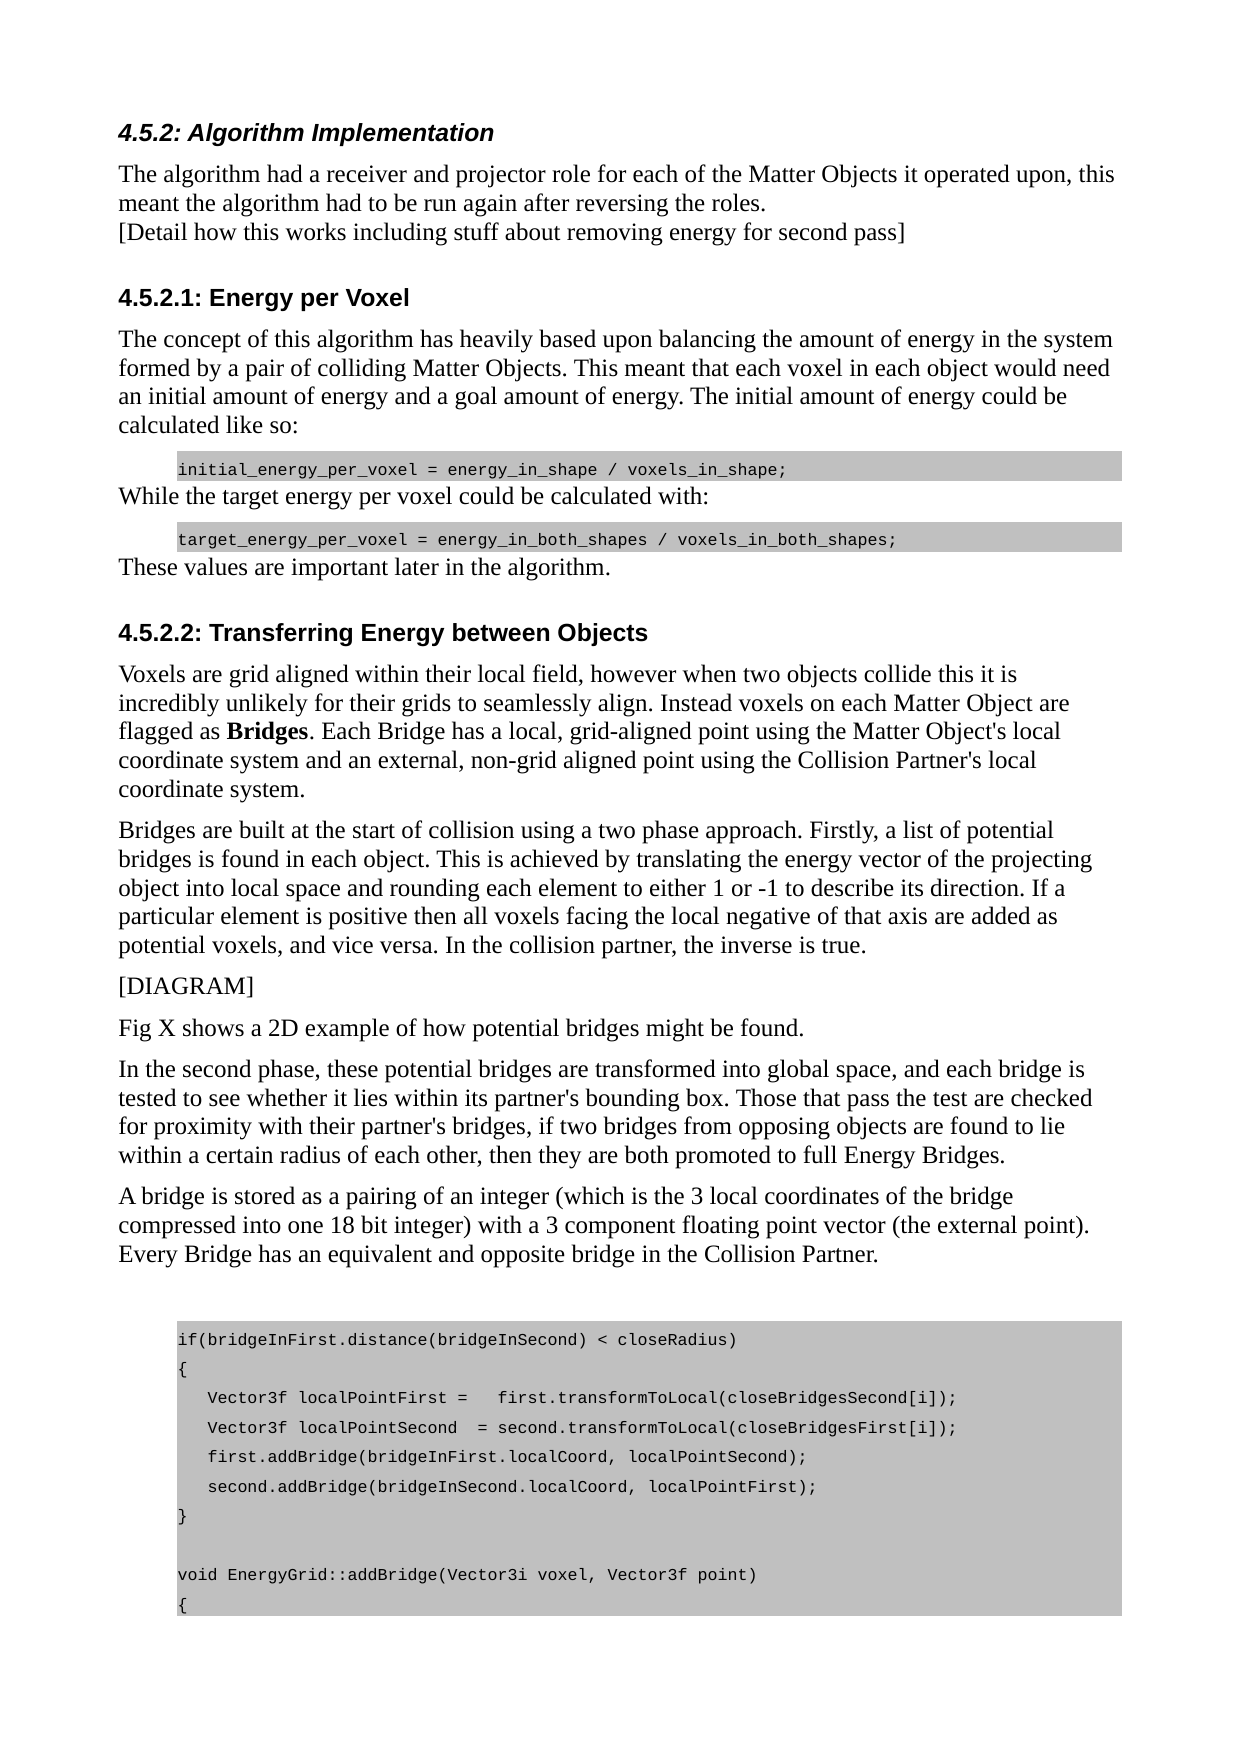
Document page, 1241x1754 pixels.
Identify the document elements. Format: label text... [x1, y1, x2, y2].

text These values are important later in the algorithm. [118, 552, 1122, 580]
text first.addBridge(bridgeInFirst.localCoord, localPointSecond); [177, 1439, 1122, 1469]
subtitle 4.5.2.1: Energy per Voxel [118, 283, 1122, 311]
text if(bridgeInFirst.distance(bridgeInSecond) < closeRadius) [177, 1321, 1122, 1351]
text While the target energy per voxel could be calculated with: [118, 481, 1122, 510]
text Vector3f localPointSecond = second.transformToLocal(closeBridgesFirst[i]); [177, 1410, 1122, 1439]
text Vector3f localPointFirst = first.transformToLocal(closeBridgesSecond[i]); [177, 1380, 1122, 1410]
text Voxels are grid aligned within their local field, however when two objects collide this it is incredibly unlikely for their grids to seamlessly align. Instead voxels on each Matter Object are flagged as Bridges. Each Bridge has a local, grid-aligned point using the Matter Object's local coordinate system and an external, non-grid aligned point using the Collision Partner's local coordinate system. [118, 659, 1122, 803]
text The concept of this algorithm has heavily based upon balancing the amount of energy in the system formed by a pair of colliding Matter Objects. This meant that each voxel in each object would need an initial amount of energy and a goal amount of energy. The initial amount of energy could be calculated like so: [118, 324, 1122, 439]
subtitle 4.5.2: Algorithm Implementation [118, 118, 1122, 147]
text Fig X shows a 2D example of how potential bridges might be found. [118, 1013, 1122, 1041]
text In the second phase, these potential bridges are transformed into global space, and each bridge is tested to see whether it lies within its partner's bounding box. Those that pass the test are checked for proximity with their partner's bridges, if two bridges from opposing objects are found to lie within a certain radius of each other, then they are both promoted to full Energy Bridges. [118, 1054, 1122, 1169]
subtitle 4.5.2.2: Transferring Energy between Objects [118, 618, 1122, 646]
text second.addBridge(bridgeInSecond.localCoord, localPointFirst); [177, 1469, 1122, 1498]
text [DIAGRAM] [118, 971, 1122, 1000]
text void EnergyGrid::addBridge(Vector3i voxel, Vector3f point) [177, 1557, 1122, 1587]
text Bridges are built at the start of collision using a two phase approach. Firstly, a list of potential bridges is found in each object. This is achieved by translating the energy vector of the projecting object into local space and rounding each element to either 1 or -1 to describe its direction. If a particular element is positive then all voxels facing the local negative of that axis are added as potential voxels, and vice versa. In the collision partner, the inverse is true. [118, 815, 1122, 959]
text A bridge is stored as a pairing of an integer (which is the 3 local coordinates of the bridge compressed into one 18 bit integer) with a 3 component floating point vector (the external point). Every Bridge has an equivalent and opposite bridge in the Collision Partner. [118, 1181, 1122, 1268]
text } [177, 1498, 1122, 1528]
text initial_energy_per_voxel = energy_in_shape / voxels_in_shape; [177, 451, 1122, 481]
text [Detail how this works including stuff about removing energy for second pass] [118, 217, 1122, 245]
text The algorithm had a receiver and projector role for each of the Matter Objects it operated upon, this meant the algorithm had to be run again after reversing the roles. [118, 159, 1122, 217]
text { [177, 1351, 1122, 1380]
text target_energy_per_voxel = energy_in_both_shapes / voxels_in_both_shapes; [177, 522, 1122, 552]
text { [177, 1587, 1122, 1616]
